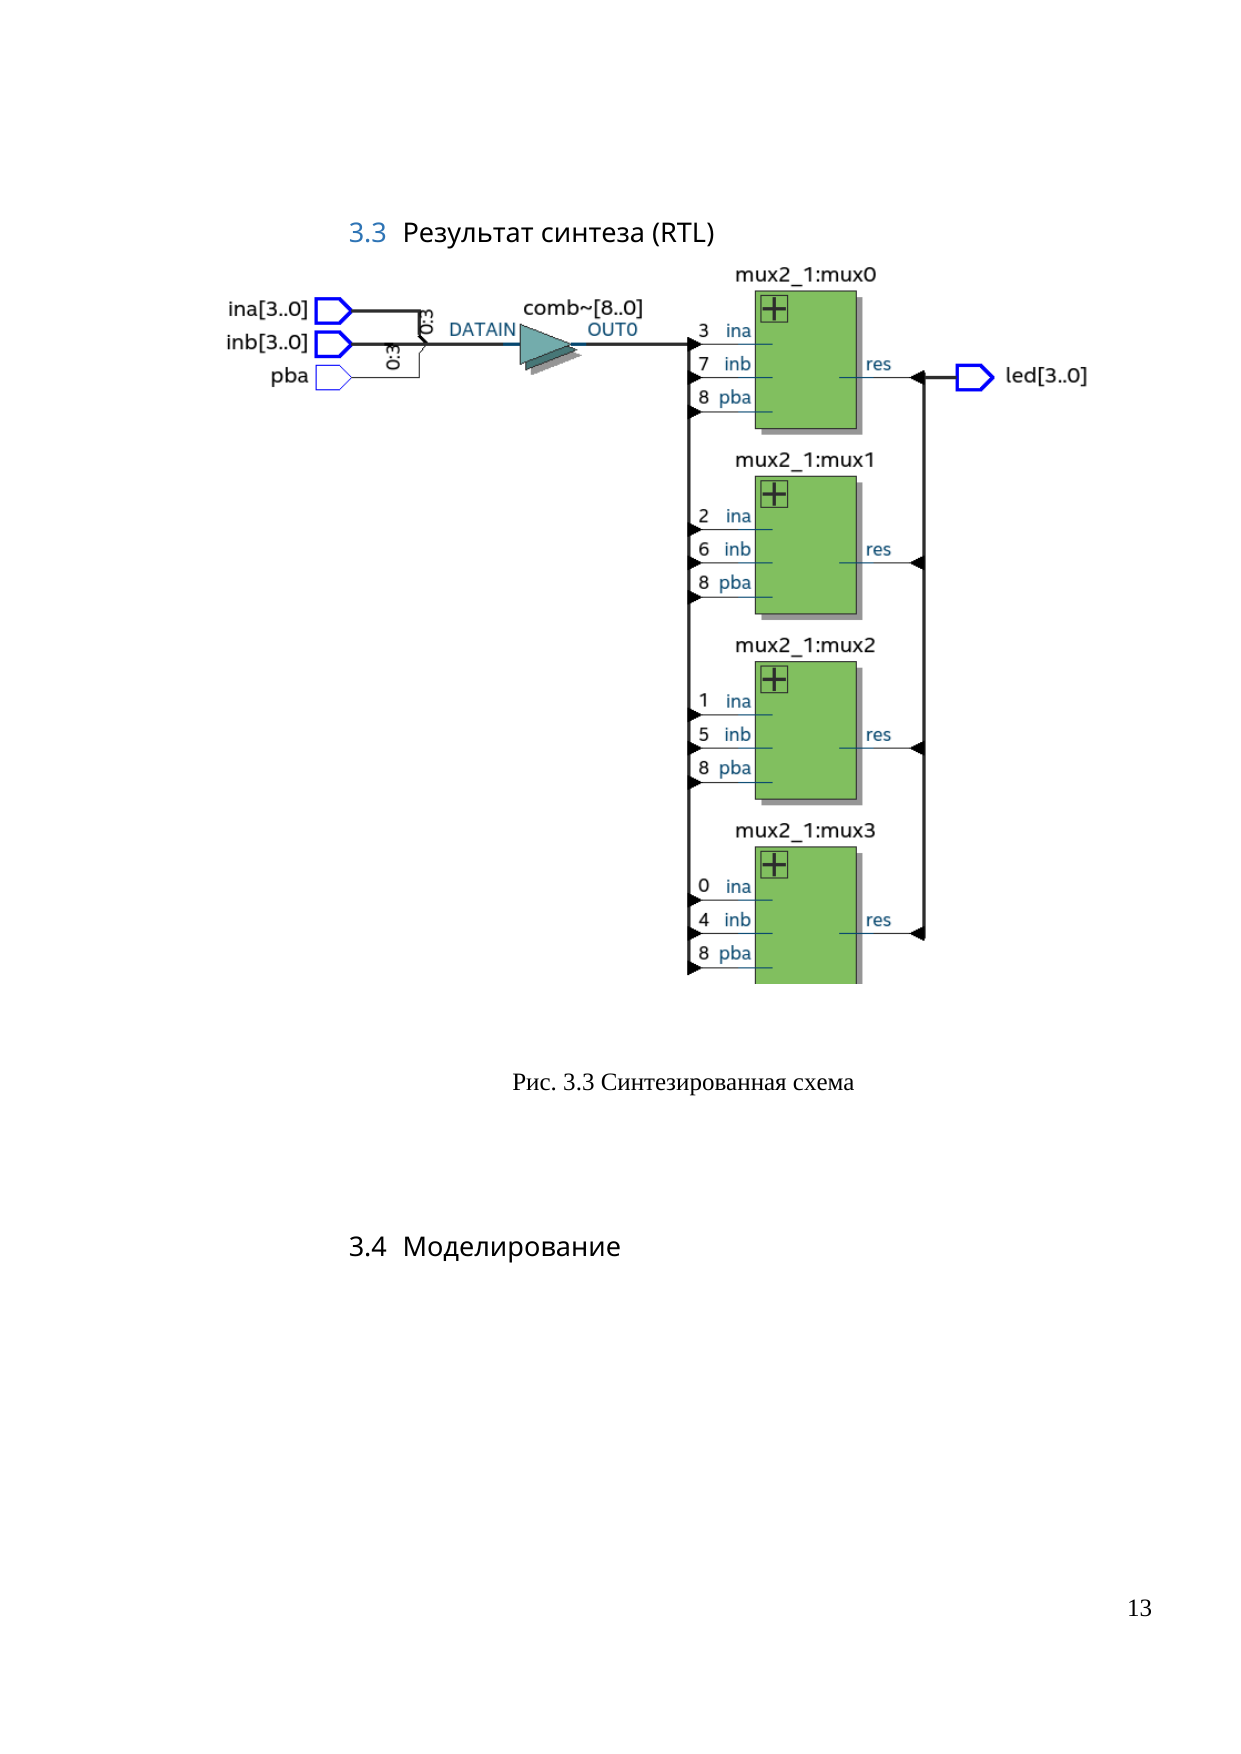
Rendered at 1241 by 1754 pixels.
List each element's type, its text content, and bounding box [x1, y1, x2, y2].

subtitle Моделирование [311, 1228, 1152, 1265]
picture [177, 255, 1152, 984]
subtitle Результат синтеза (RTL) [311, 213, 1152, 250]
text Рис. 3.3 Синтезированная схема [177, 1067, 1152, 1095]
